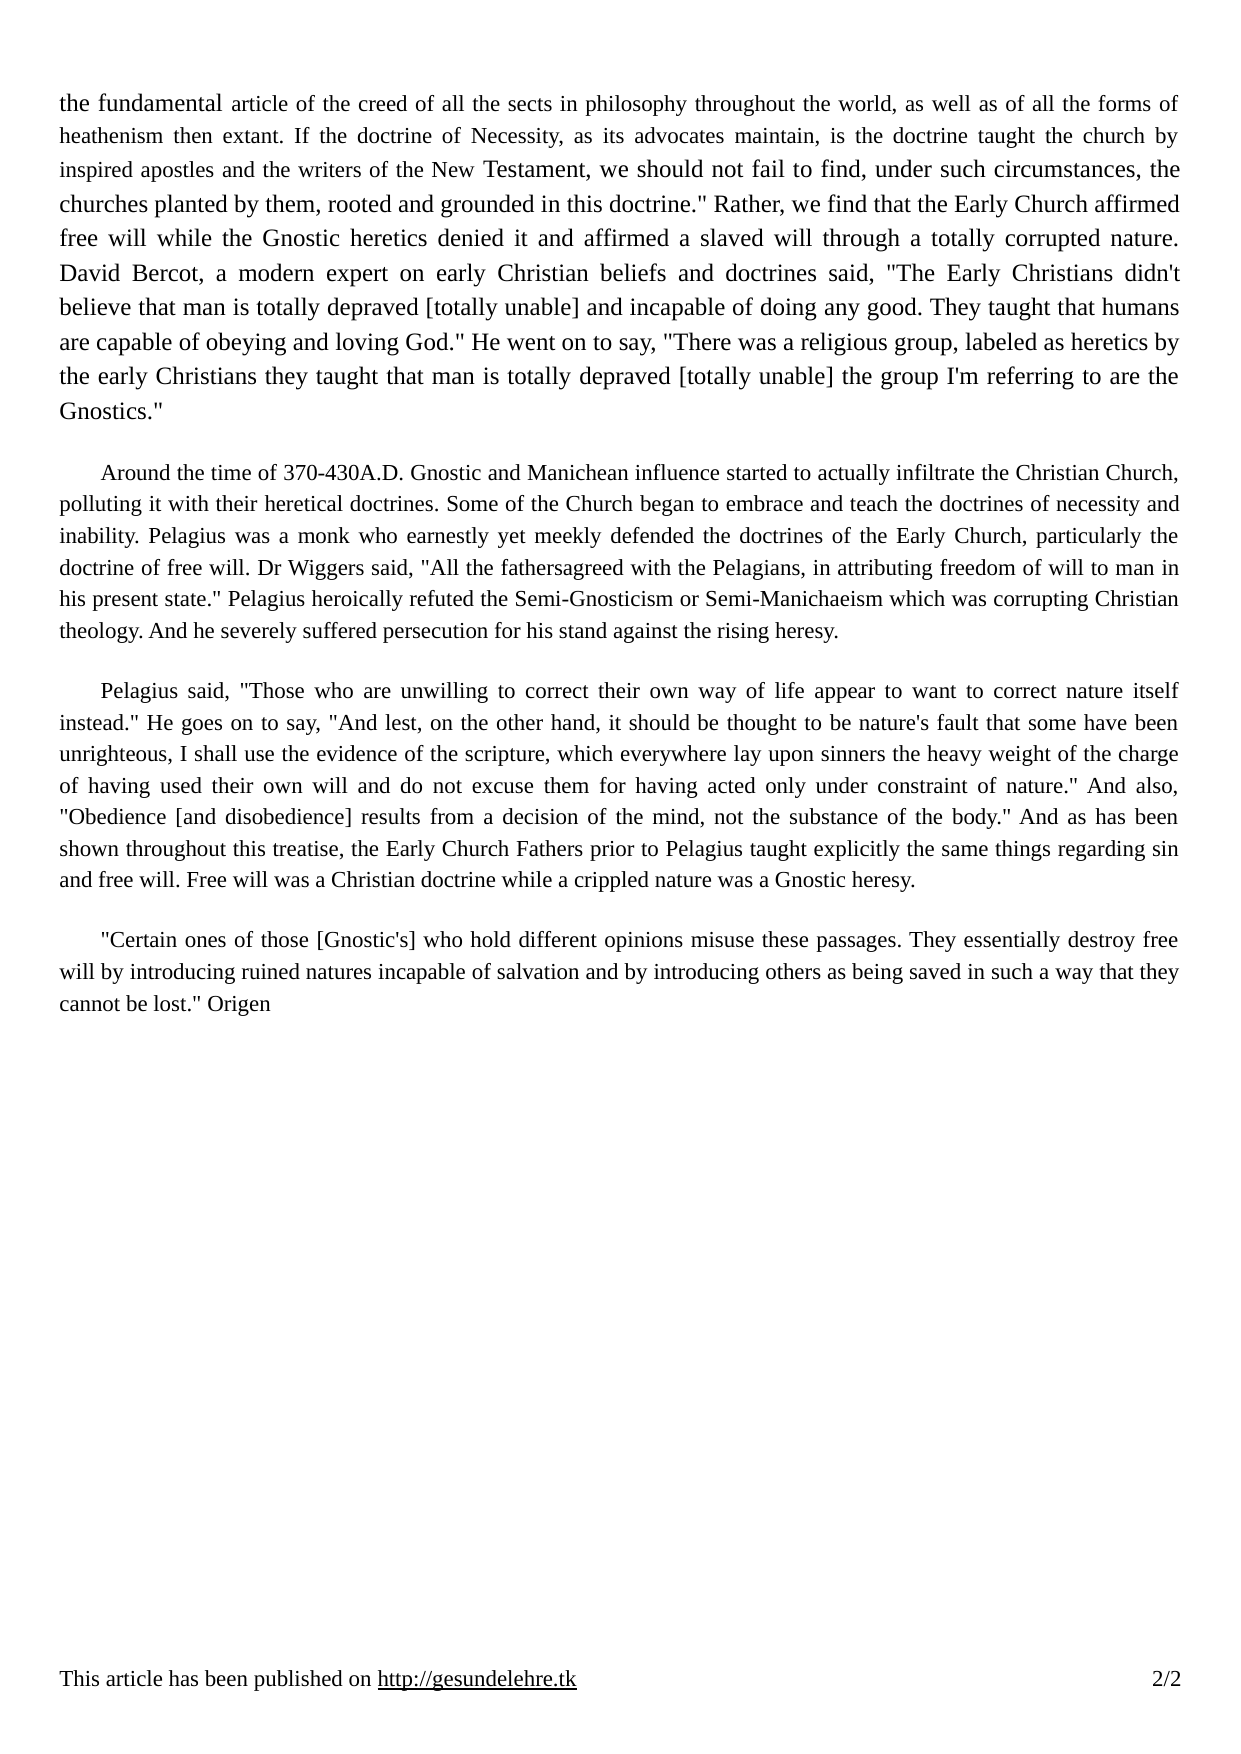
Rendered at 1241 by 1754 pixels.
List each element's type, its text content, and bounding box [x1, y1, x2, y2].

text the fundamental article of the creed of all the sects in philosophy throughout the world, as well as of all the forms of heathenism then extant. If the doctrine of Necessity, as its advocates maintain, is the doctrine taught the church by inspired apostles and the writers of the New Testament, we should not fail to find, under such circumstances, the churches planted by them, rooted and grounded in this doctrine." Rather, we find that the Early Church affirmed free will while the Gnostic heretics denied it and affirmed a slaved will through a totally corrupted nature. David Bercot, a modern expert on early Christian beliefs and doctrines said, "The Early Christians didn't believe that man is totally depraved [totally unable] and incapable of doing any good. They taught that humans are capable of obeying and loving God." He went on to say, "There was a religious group, labeled as heretics by the early Christians they taught that man is totally depraved [totally unable] the group I'm referring to are the Gnostics." [59, 88, 1181, 425]
text Pelagius said, "Those who are unwilling to correct their own way of life appear to want to correct nature itself instead." He goes on to say, "And lest, on the other hand, it should be thought to be nature's fault that some have been unrighteous, I shall use the evidence of the scripture, which everywhere lay upon sinners the heavy weight of the charge of having used their own will and do not excuse them for having acted only under constraint of nature." And also, "Obedience [and disobedience] results from a decision of the mind, not the substance of the body." And as has been shown throughout this treatise, the Early Church Fathers prior to Pelagius taught explicitly the same things regarding sin and free will. Free will was a Christian doctrine while a crippled nature was a Gnostic heresy. [59, 677, 1181, 893]
text Around the time of 370-430A.D. Gnostic and Manichean influence started to actually infiltrate the Christian Church, polluting it with their heretical doctrines. Some of the Church began to embrace and teach the doctrines of necessity and inability. Pelagius was a monk who earnestly yet meekly defended the doctrines of the Early Church, particularly the doctrine of free will. Dr Wiggers said, "All the fathersagreed with the Pelagians, in attributing freedom of will to man in his present state." Pelagius heroically refuted the Semi-Gnosticism or Semi-Manichaeism which was corrupting Christian theology. And he severely suffered persecution for his stand against the rising heresy. [59, 459, 1181, 643]
text "Certain ones of those [Gnostic's] who hold different opinions misuse these passages. They essentially destroy free will by introducing ruined natures incapable of salvation and by introducing others as being saved in such a way that they cannot be lost." Origen [59, 927, 1181, 1016]
